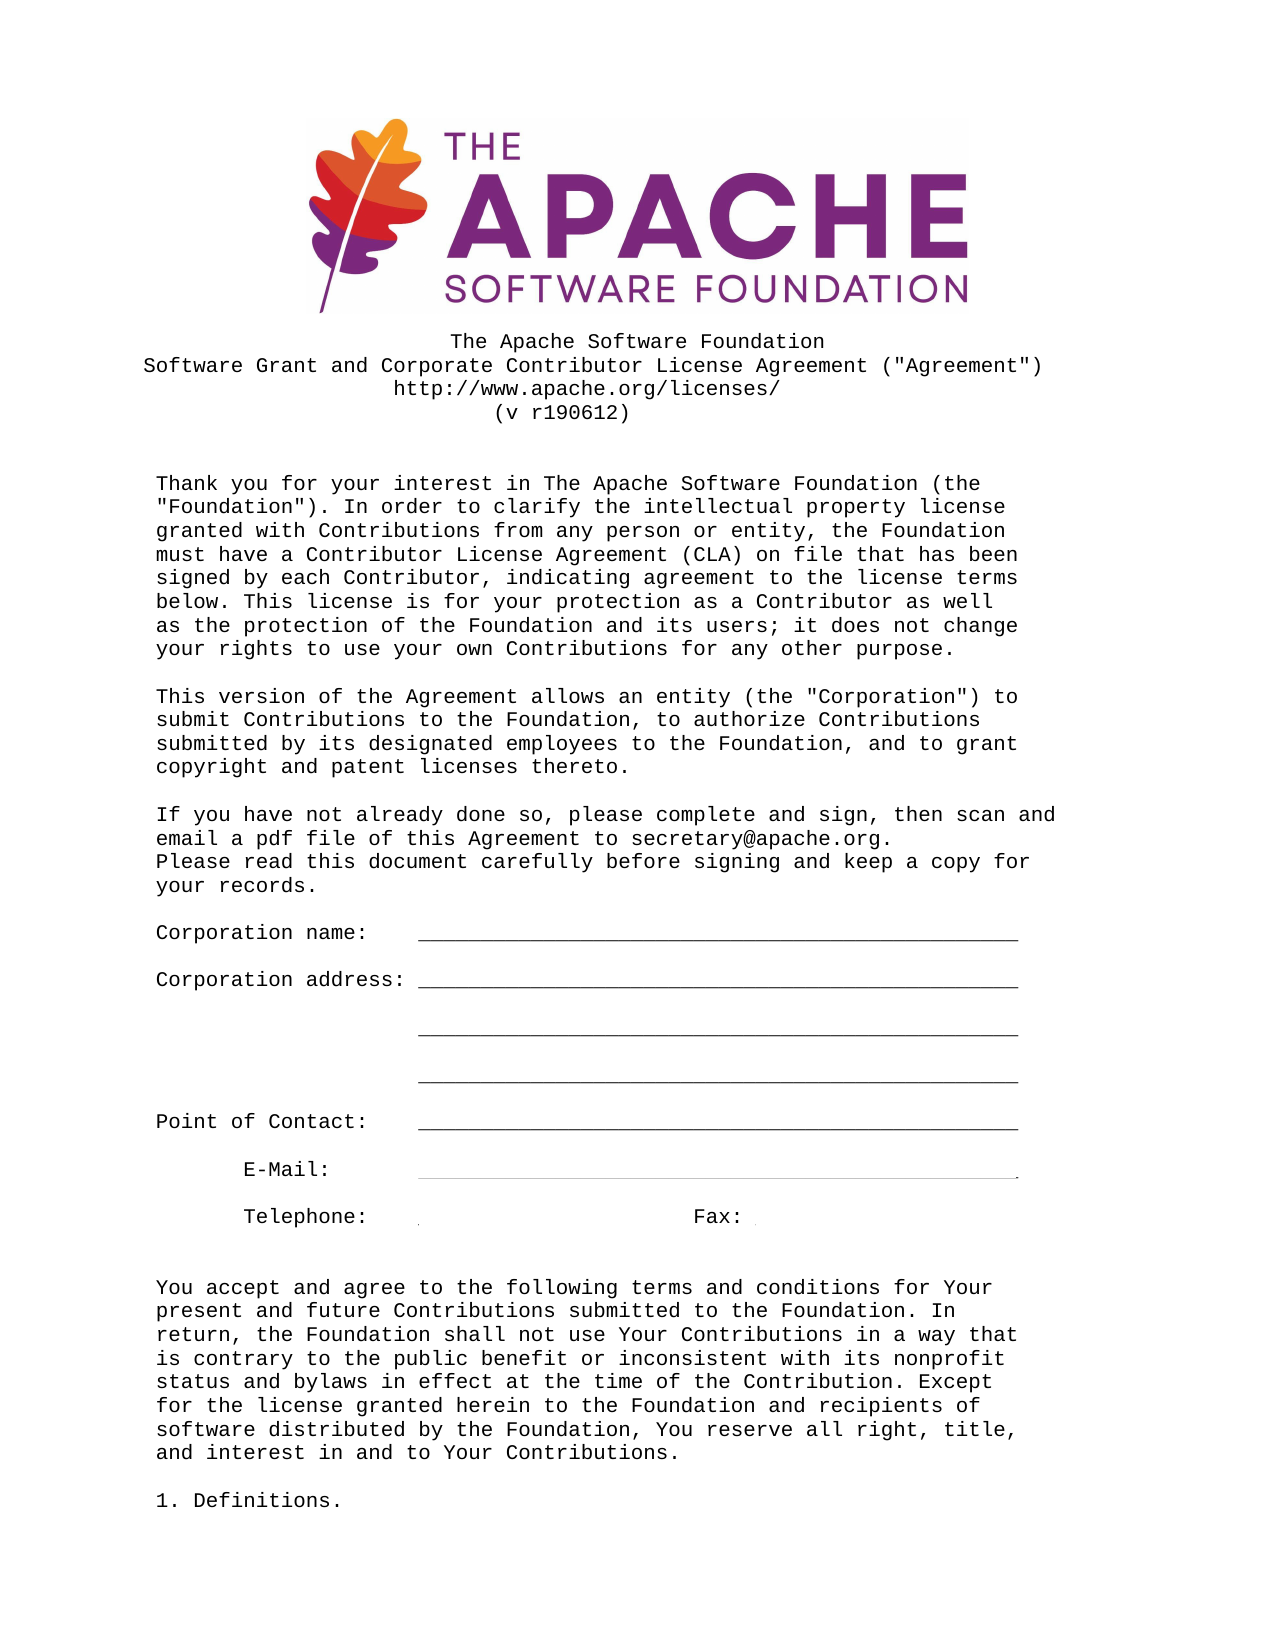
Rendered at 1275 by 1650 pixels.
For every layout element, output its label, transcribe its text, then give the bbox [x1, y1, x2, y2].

text Corporation address: ________________________________________________ [118, 969, 1157, 993]
text This version of the Agreement allows an entity (the "Corporation") to [118, 686, 1157, 709]
text If you have not already done so, please complete and sign, then scan and [118, 804, 1157, 827]
text E-Mail: ________________________________________________ [118, 1158, 1157, 1182]
picture [306, 118, 969, 314]
text submitted by its designated employees to the Foundation, and to grant [118, 733, 1157, 757]
text present and future Contributions submitted to the Foundation. In [118, 1300, 1157, 1324]
text Corporation name: ________________________________________________ [118, 922, 1157, 946]
text The Apache Software Foundation [118, 331, 1157, 354]
text return, the Foundation shall not use Your Contributions in a way that [118, 1324, 1157, 1348]
text "Foundation"). In order to clarify the intellectual property license [118, 496, 1157, 520]
text submit Contributions to the Foundation, to authorize Contributions [118, 709, 1157, 733]
text Point of Contact: ________________________________________________ [118, 1111, 1157, 1135]
text ________________________________________________ [118, 1064, 1157, 1088]
text Telephone: _____________________ Fax: _____________________ [118, 1206, 1157, 1229]
text status and bylaws in effect at the time of the Contribution. Except [118, 1371, 1157, 1395]
text software distributed by the Foundation, You reserve all right, title, [118, 1419, 1157, 1442]
text http://www.apache.org/licenses/ [118, 378, 1157, 402]
text Please read this document carefully before signing and keep a copy for [118, 851, 1157, 875]
text 1. Definitions. [118, 1489, 1157, 1513]
text (v r190612) [118, 402, 1157, 426]
text for the license granted herein to the Foundation and recipients of [118, 1395, 1157, 1419]
text your rights to use your own Contributions for any other purpose. [118, 638, 1157, 662]
text must have a Contributor License Agreement (CLA) on file that has been [118, 544, 1157, 567]
text copyright and patent licenses thereto. [118, 757, 1157, 780]
text as the protection of the Foundation and its users; it does not change [118, 615, 1157, 638]
text and interest in and to Your Contributions. [118, 1442, 1157, 1466]
text email a pdf file of this Agreement to secretary@apache.org. [118, 827, 1157, 851]
text signed by each Contributor, indicating agreement to the license terms [118, 567, 1157, 591]
text ________________________________________________ [118, 1017, 1157, 1040]
text below. This license is for your protection as a Contributor as well [118, 591, 1157, 615]
text Thank you for your interest in The Apache Software Foundation (the [118, 473, 1157, 496]
text is contrary to the public benefit or inconsistent with its nonprofit [118, 1348, 1157, 1371]
text You accept and agree to the following terms and conditions for Your [118, 1277, 1157, 1300]
text your records. [118, 875, 1157, 898]
text Software Grant and Corporate Contributor License Agreement ("Agreement") [118, 354, 1157, 378]
text granted with Contributions from any person or entity, the Foundation [118, 520, 1157, 544]
